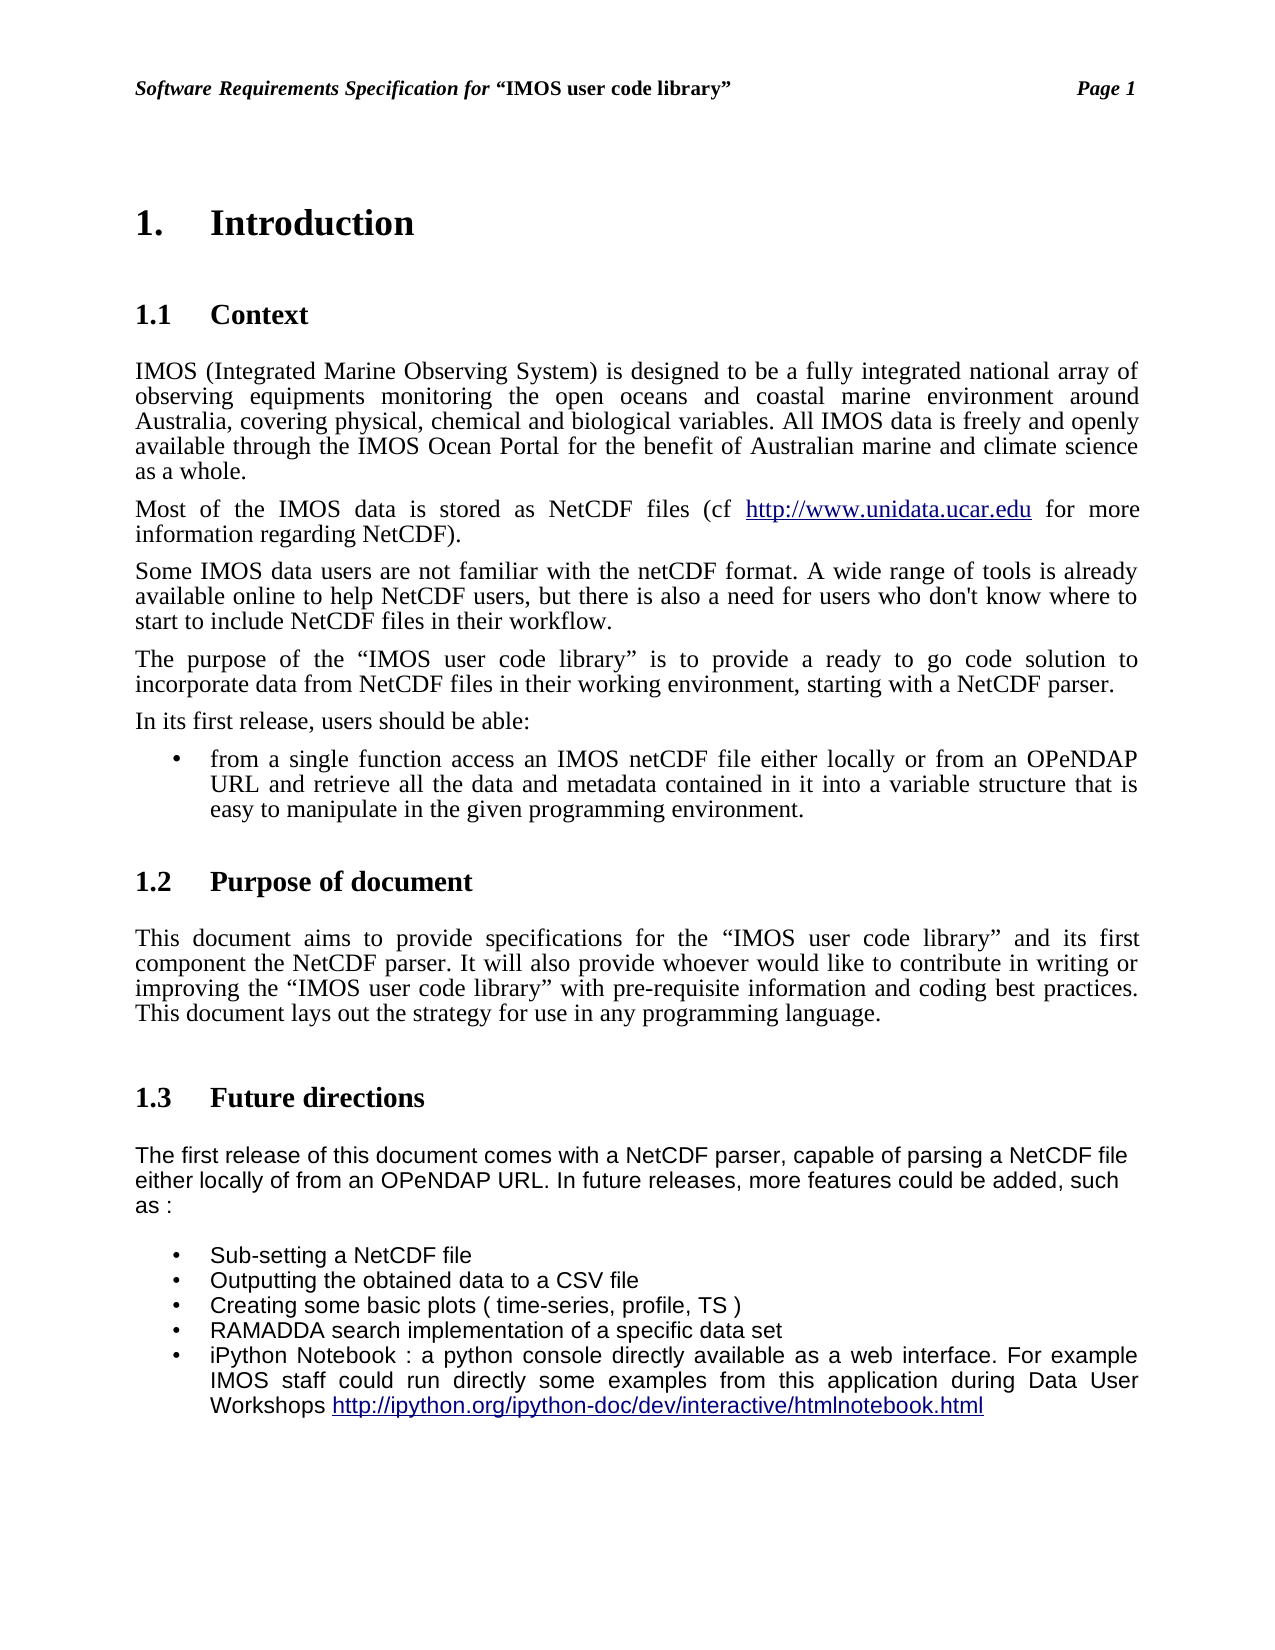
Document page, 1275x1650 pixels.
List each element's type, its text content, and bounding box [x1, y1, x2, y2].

list Creating some basic plots ( time-series, profile, TS ) [172, 1293, 1140, 1318]
text The first release of this document comes with a NetCDF parser, capable of parsing a NetCDF file either locally of from an OPeNDAP URL. In future releases, more features could be added, such as : [135, 1143, 1140, 1218]
subtitle Future directions [135, 1081, 1140, 1114]
list Sub-setting a NetCDF file [172, 1243, 1140, 1268]
subtitle Purpose of document [135, 864, 1140, 897]
text This document aims to provide specifications for the “IMOS user code library” and its first component the NetCDF parser. It will also provide whoever would like to contribute in writing or improving the “IMOS user code library” with pre-requisite information and coding best practices. This document lays out the strategy for use in any programming language. [135, 927, 1140, 1027]
list iPython Notebook : a python console directly available as a web interface. For example IMOS staff could run directly some examples from this application during Data User Workshops http://ipython.org/ipython-doc/dev/interactive/htmlnotebook.html [172, 1343, 1140, 1418]
text In its first release, users should be able: [135, 710, 1140, 735]
text Some IMOS data users are not familiar with the netCDF format. A wide range of tools is already available online to help NetCDF users, but there is also a need for users who don't know where to start to include NetCDF files in their workflow. [135, 560, 1140, 635]
subtitle Introduction [135, 200, 1140, 243]
text Most of the IMOS data is stored as NetCDF files (cf http://www.unidata.ucar.edu for more information regarding NetCDF). [135, 497, 1140, 547]
subtitle Context [135, 297, 1140, 331]
list from a single function access an IMOS netCDF file either locally or from an OPeNDAP URL and retrieve all the data and metadata contained in it into a variable structure that is easy to manipulate in the given programming environment. [172, 747, 1140, 822]
list RAMADDA search implementation of a specific data set [172, 1318, 1140, 1343]
text IMOS (Integrated Marine Observing System) is designed to be a fully integrated national array of observing equipments monitoring the open oceans and coastal marine environment around Australia, covering physical, chemical and biological variables. All IMOS data is freely and openly available through the IMOS Ocean Portal for the benefit of Australian marine and climate science as a whole. [135, 360, 1140, 485]
text The purpose of the “IMOS user code library” is to provide a ready to go code solution to incorporate data from NetCDF files in their working environment, starting with a NetCDF parser. [135, 647, 1140, 697]
list Outputting the obtained data to a CSV file [172, 1268, 1140, 1293]
